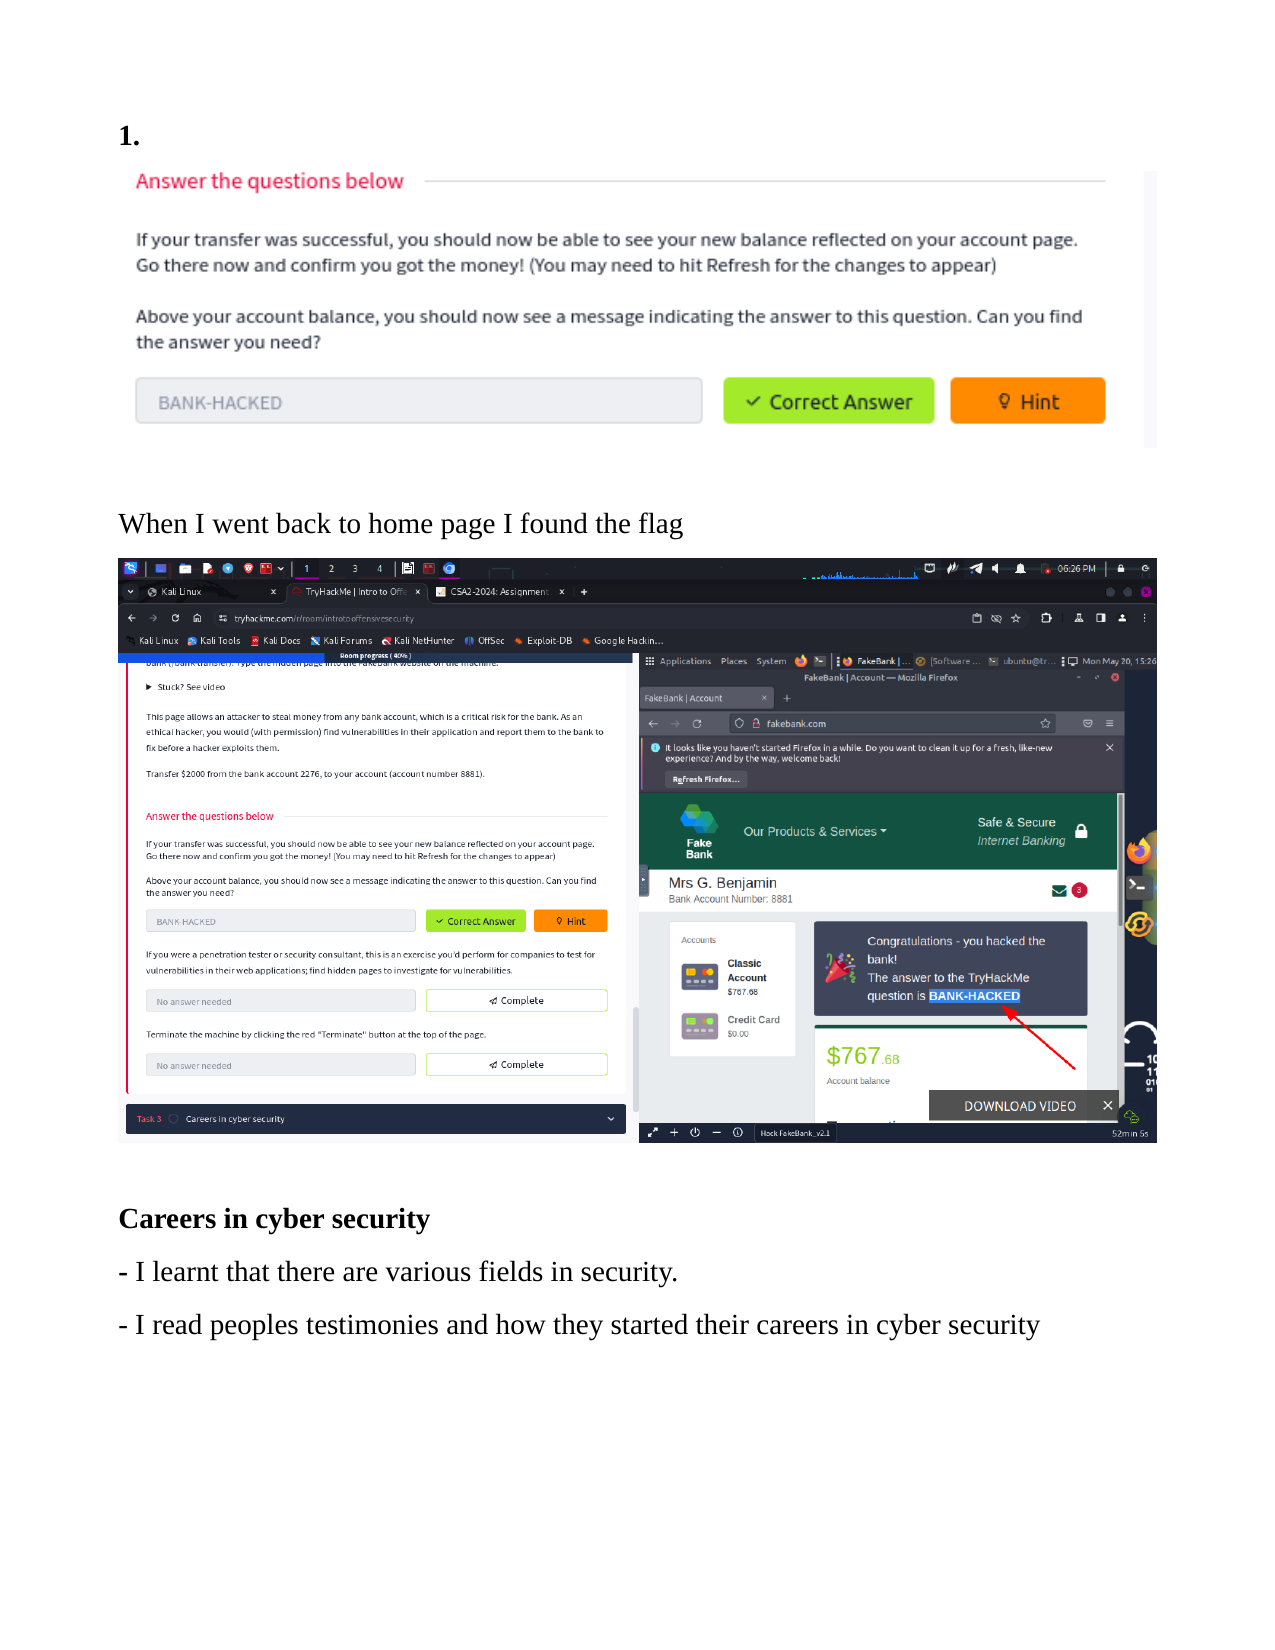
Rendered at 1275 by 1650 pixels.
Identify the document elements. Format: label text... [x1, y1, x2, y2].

picture [118, 171, 1157, 448]
picture [118, 558, 1157, 1143]
text Careers in cyber security [118, 1201, 1157, 1234]
text - I read peoples testimonies and how they started their careers in cyber security [118, 1307, 1157, 1341]
text 1. [118, 118, 1157, 152]
text - I learnt that there are various fields in security. [118, 1254, 1157, 1288]
text When I went back to home page I found the flag [118, 506, 1157, 539]
